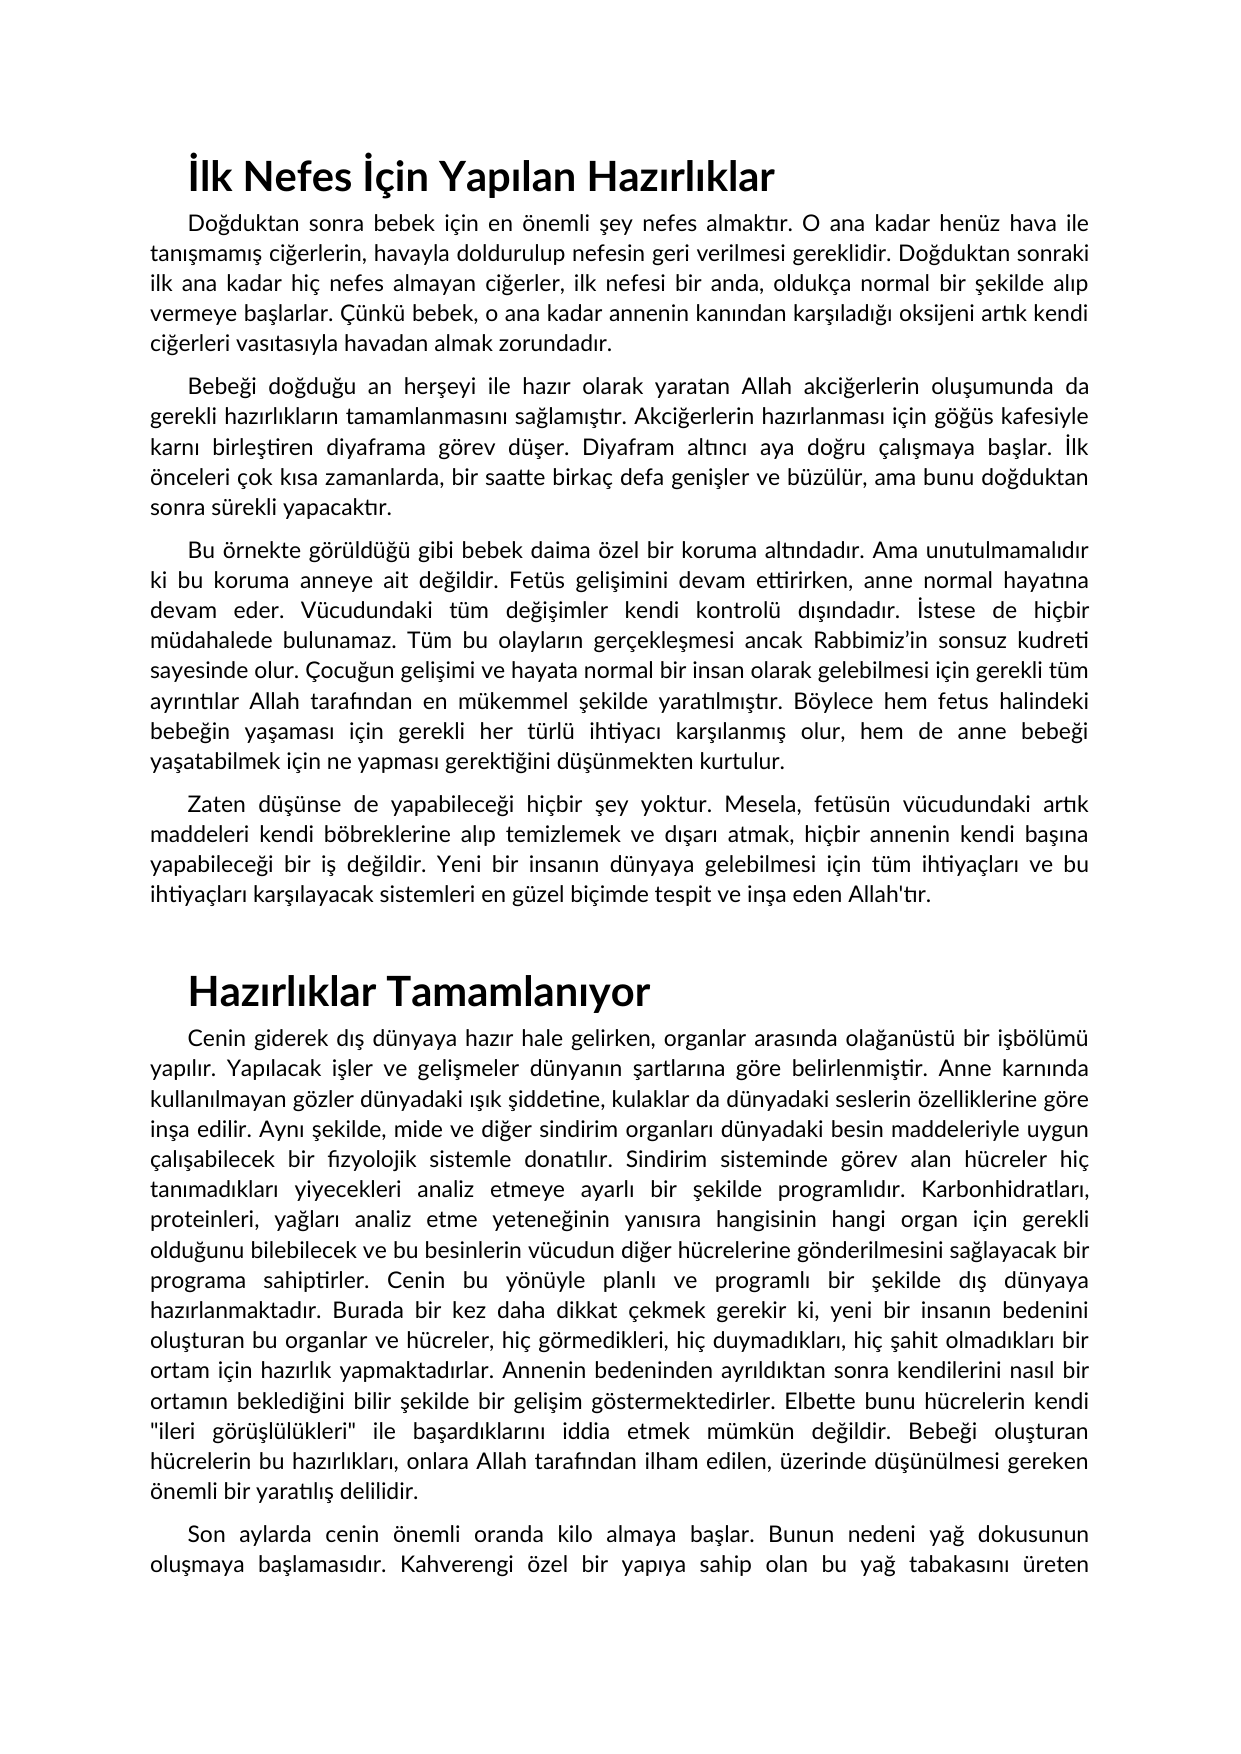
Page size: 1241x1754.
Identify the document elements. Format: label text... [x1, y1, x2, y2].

subtitle İlk Nefes İçin Yapılan Hazırlıklar [187, 150, 1090, 200]
text Zaten düşünse de yapabileceği hiçbir şey yoktur. Mesela, fetüsün vücudundaki artık maddeleri kendi böbreklerine alıp temizlemek ve dışarı atmak, hiçbir annenin kendi başına yapabileceği bir iş değildir. Yeni bir insanın dünyaya gelebilmesi için tüm ihtiyaçları ve bu ihtiyaçları karşılayacak sistemleri en güzel biçimde tespit ve inşa eden Allah'tır. [150, 789, 1090, 908]
text Son aylarda cenin önemli oranda kilo almaya başlar. Bunun nedeni yağ dokusunun oluşmaya başlamasıdır. Kahverengi özel bir yapıya sahip olan bu yağ tabakasını üreten [150, 1520, 1090, 1577]
subtitle Hazırlıklar Tamamlanıyor [187, 966, 1090, 1016]
text Doğduktan sonra bebek için en önemli şey nefes almaktır. O ana kadar henüz hava ile tanışmamış ciğerlerin, havayla doldurulup nefesin geri verilmesi gereklidir. Doğduktan sonraki ilk ana kadar hiç nefes almayan ciğerler, ilk nefesi bir anda, oldukça normal bir şekilde alıp vermeye başlarlar. Çünkü bebek, o ana kadar annenin kanından karşıladığı oksijeni artık kendi ciğerleri vasıtasıyla havadan almak zorundadır. [150, 208, 1090, 357]
text Bu örnekte görüldüğü gibi bebek daima özel bir koruma altındadır. Ama unutulmamalıdır ki bu koruma anneye ait değildir. Fetüs gelişimini devam ettirirken, anne normal hayatına devam eder. Vücudundaki tüm değişimler kendi kontrolü dışındadır. İstese de hiçbir müdahalede bulunamaz. Tüm bu olayların gerçekleşmesi ancak Rabbimiz’in sonsuz kudreti sayesinde olur. Çocuğun gelişimi ve hayata normal bir insan olarak gelebilmesi için gerekli tüm ayrıntılar Allah tarafından en mükemmel şekilde yaratılmıştır. Böylece hem fetus halindeki bebeğin yaşaması için gerekli her türlü ihtiyacı karşılanmış olur, hem de anne bebeği yaşatabilmek için ne yapması gerektiğini düşünmekten kurtulur. [150, 535, 1090, 774]
text Bebeği doğduğu an herşeyi ile hazır olarak yaratan Allah akciğerlerin oluşumunda da gerekli hazırlıkların tamamlanmasını sağlamıştır. Akciğerlerin hazırlanması için göğüs kafesiyle karnı birleştiren diyaframa görev düşer. Diyafram altıncı aya doğru çalışmaya başlar. İlk önceleri çok kısa zamanlarda, bir saatte birkaç defa genişler ve büzülür, ama bunu doğduktan sonra sürekli yapacaktır. [150, 372, 1090, 520]
text Cenin giderek dış dünyaya hazır hale gelirken, organlar arasında olağanüstü bir işbölümü yapılır. Yapılacak işler ve gelişmeler dünyanın şartlarına göre belirlenmiştir. Anne karnında kullanılmayan gözler dünyadaki ışık şiddetine, kulaklar da dünyadaki seslerin özelliklerine göre inşa edilir. Aynı şekilde, mide ve diğer sindirim organları dünyadaki besin maddeleriyle uygun çalışabilecek bir fizyolojik sistemle donatılır. Sindirim sisteminde görev alan hücreler hiç tanımadıkları yiyecekleri analiz etmeye ayarlı bir şekilde programlıdır. Karbonhidratları, proteinleri, yağları analiz etme yeteneğinin yanısıra hangisinin hangi organ için gerekli olduğunu bilebilecek ve bu besinlerin vücudun diğer hücrelerine gönderilmesini sağlayacak bir programa sahiptirler. Cenin bu yönüyle planlı ve programlı bir şekilde dış dünyaya hazırlanmaktadır. Burada bir kez daha dikkat çekmek gerekir ki, yeni bir insanın bedenini oluşturan bu organlar ve hücreler, hiç görmedikleri, hiç duymadıkları, hiç şahit olmadıkları bir ortam için hazırlık yapmaktadırlar. Annenin bedeninden ayrıldıktan sonra kendilerini nasıl bir ortamın beklediğini bilir şekilde bir gelişim göstermektedirler. Elbette bunu hücrelerin kendi "ileri görüşlülükleri" ile başardıklarını iddia etmek mümkün değildir. Bebeği oluşturan hücrelerin bu hazırlıkları, onlara Allah tarafından ilham edilen, üzerinde düşünülmesi gereken önemli bir yaratılış delilidir. [150, 1024, 1090, 1504]
